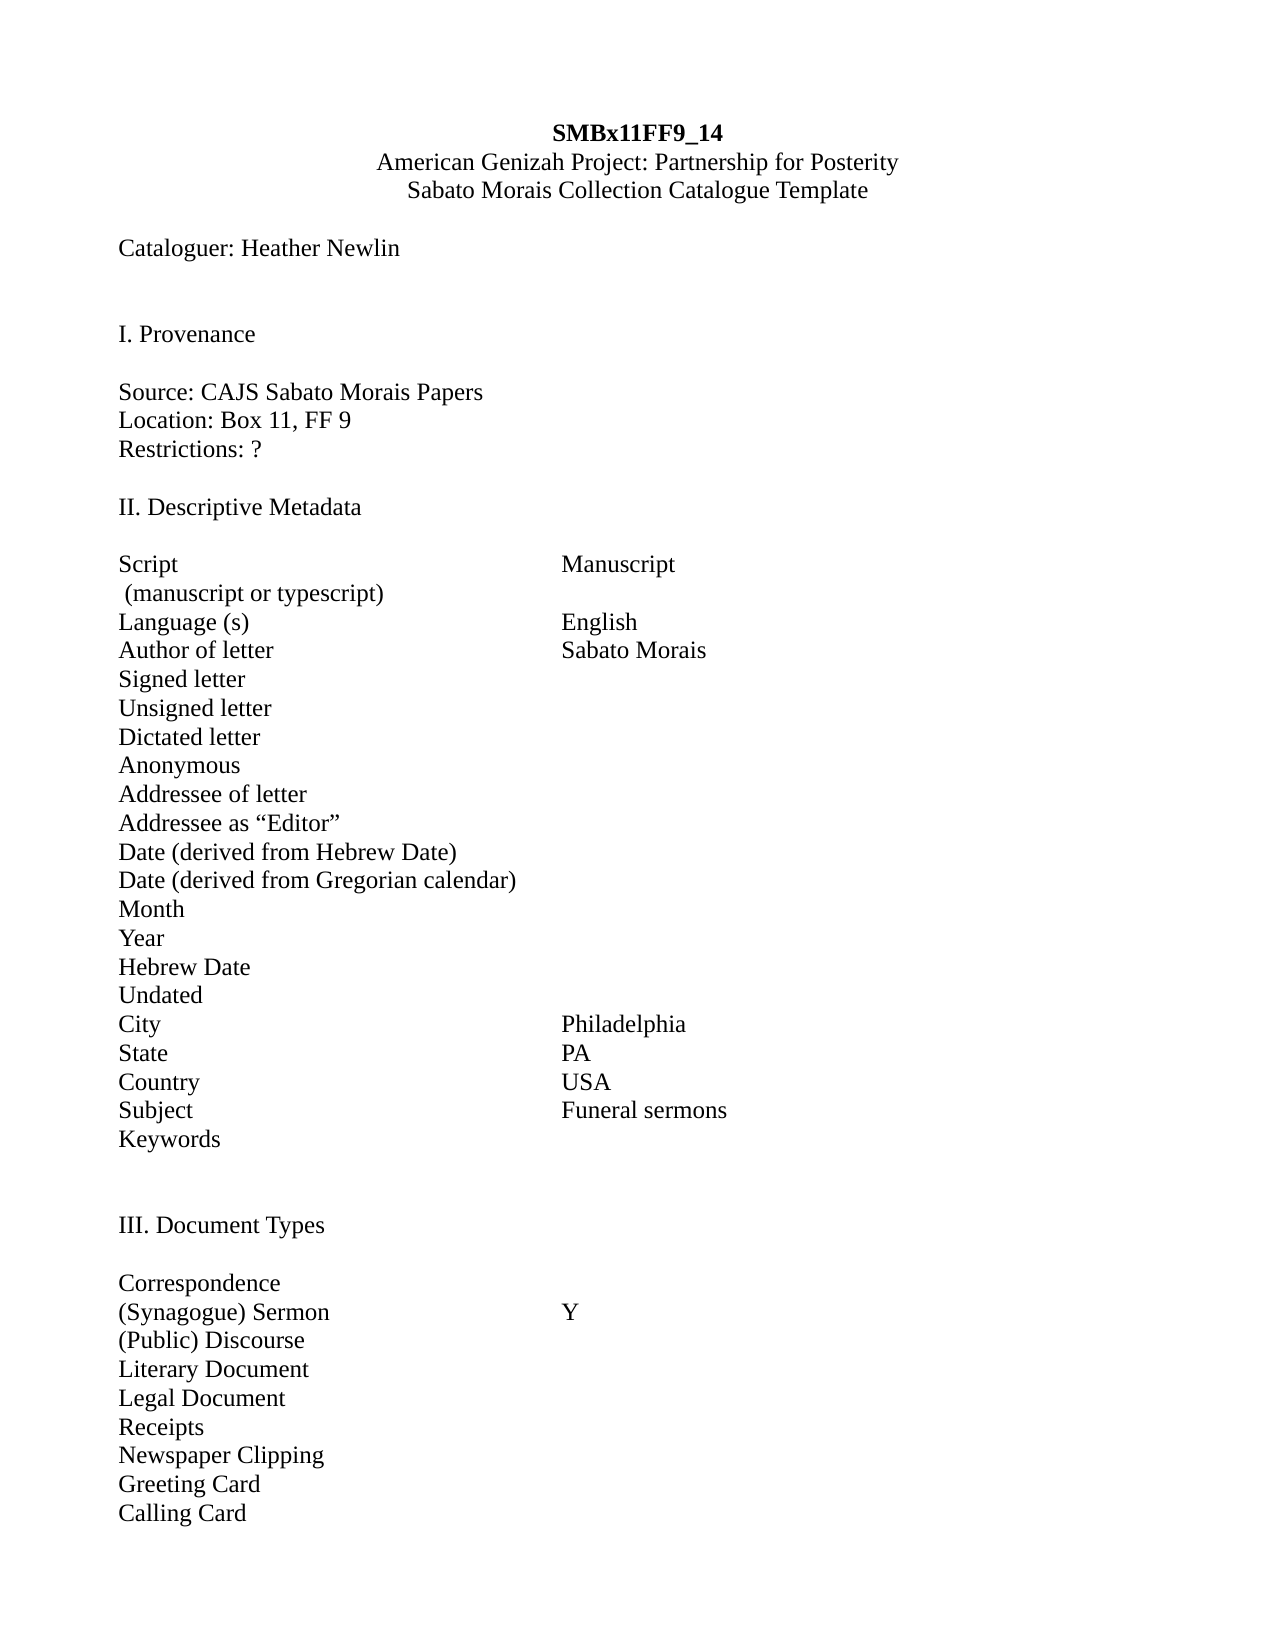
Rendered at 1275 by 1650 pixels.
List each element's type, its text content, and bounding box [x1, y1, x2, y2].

text Correspondence [118, 1268, 1157, 1297]
text Receipts [118, 1412, 1157, 1441]
text Calling Card [118, 1498, 1157, 1527]
text Source: CAJS Sabato Morais Papers [118, 377, 1157, 406]
text City Philadelphia [118, 1009, 1157, 1038]
text Signed letter [118, 664, 1157, 693]
text Sabato Morais Collection Catalogue Template [118, 176, 1157, 204]
text Date (derived from Hebrew Date) [118, 837, 1157, 866]
text Author of letter Sabato Morais [118, 636, 1157, 664]
text (Synagogue) Sermon Y [118, 1297, 1157, 1326]
text Subject Funeral sermons [118, 1096, 1157, 1124]
text Literary Document [118, 1354, 1157, 1383]
text State PA [118, 1038, 1157, 1067]
text Date (derived from Gregorian calendar) [118, 866, 1157, 894]
text American Genizah Project: Partnership for Posterity [118, 147, 1157, 176]
text Greeting Card [118, 1469, 1157, 1498]
text Language (s) English [118, 607, 1157, 636]
text II. Descriptive Metadata [118, 492, 1157, 521]
text SMBx11FF9_14 [118, 118, 1157, 147]
text Script Manuscript [118, 549, 1157, 578]
text Month [118, 894, 1157, 923]
text Anonymous [118, 751, 1157, 779]
text Hebrew Date [118, 952, 1157, 981]
text Restrictions: ? [118, 434, 1157, 463]
text I. Provenance [118, 319, 1157, 348]
text (Public) Discourse [118, 1326, 1157, 1354]
text Unsigned letter [118, 693, 1157, 722]
text (manuscript or typescript) [118, 578, 1157, 607]
text Cataloguer: Heather Newlin [118, 233, 1157, 262]
text Legal Document [118, 1383, 1157, 1412]
text Addressee of letter [118, 779, 1157, 808]
text Newspaper Clipping [118, 1441, 1157, 1469]
text Addressee as “Editor” [118, 808, 1157, 837]
text Country USA [118, 1067, 1157, 1096]
text Dictated letter [118, 722, 1157, 751]
text Keywords [118, 1124, 1157, 1153]
text Undated [118, 981, 1157, 1009]
text III. Document Types [118, 1211, 1157, 1239]
text Year [118, 923, 1157, 952]
text Location: Box 11, FF 9 [118, 406, 1157, 434]
